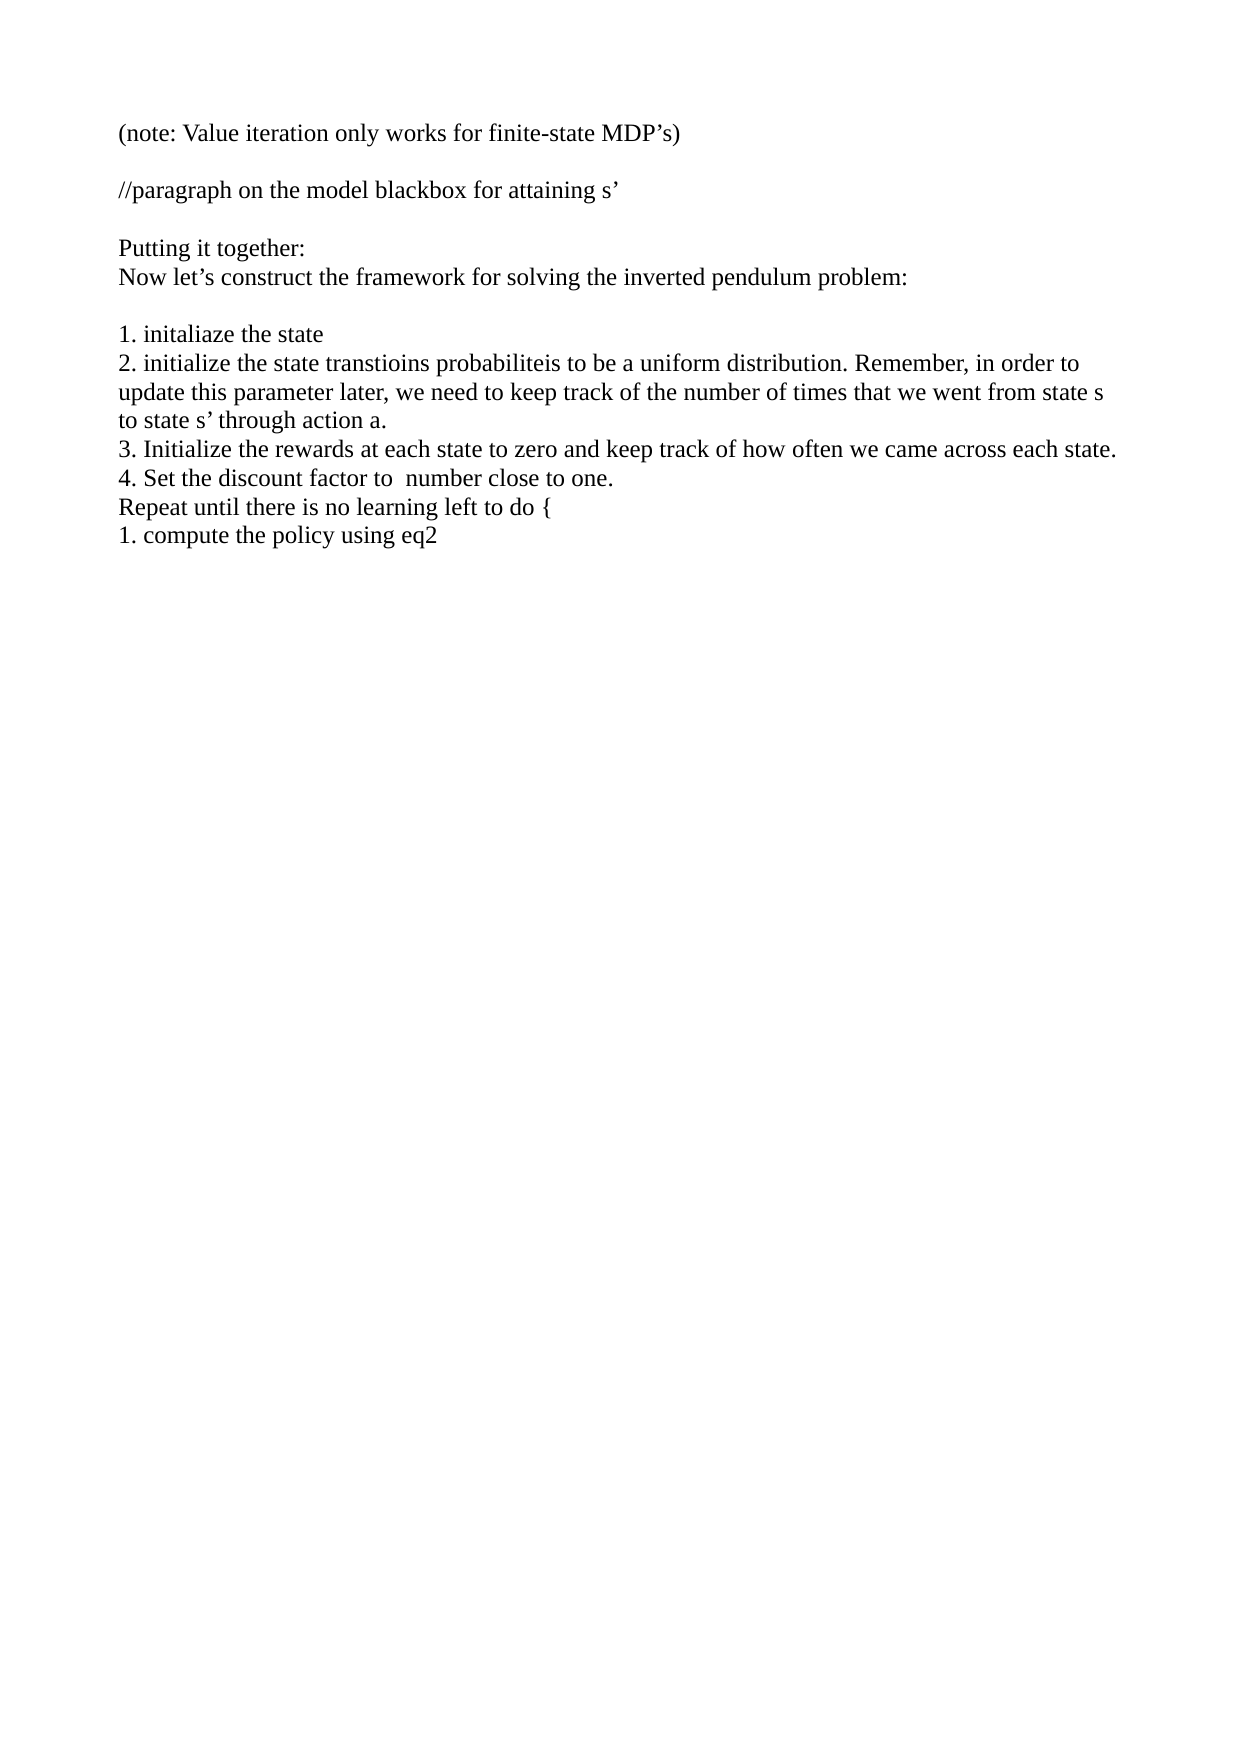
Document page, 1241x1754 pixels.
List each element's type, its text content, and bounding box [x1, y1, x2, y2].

text 1. compute the policy using eq2 [118, 521, 1122, 549]
text //paragraph on the model blackbox for attaining s’ [118, 176, 1122, 204]
text Putting it together: [118, 233, 1122, 262]
text 3. Initialize the rewards at each state to zero and keep track of how often we came across each state. [118, 434, 1122, 463]
text 2. initialize the state transtioins probabiliteis to be a uniform distribution. Remember, in order to update this parameter later, we need to keep track of the number of times that we went from state s to state s’ through action a. [118, 348, 1122, 434]
text Now let’s construct the framework for solving the inverted pendulum problem: [118, 262, 1122, 291]
text (note: Value iteration only works for finite-state MDP’s) [118, 118, 1122, 147]
text 1. initaliaze the state [118, 319, 1122, 348]
text Repeat until there is no learning left to do { [118, 492, 1122, 521]
text 4. Set the discount factor to number close to one. [118, 463, 1122, 492]
